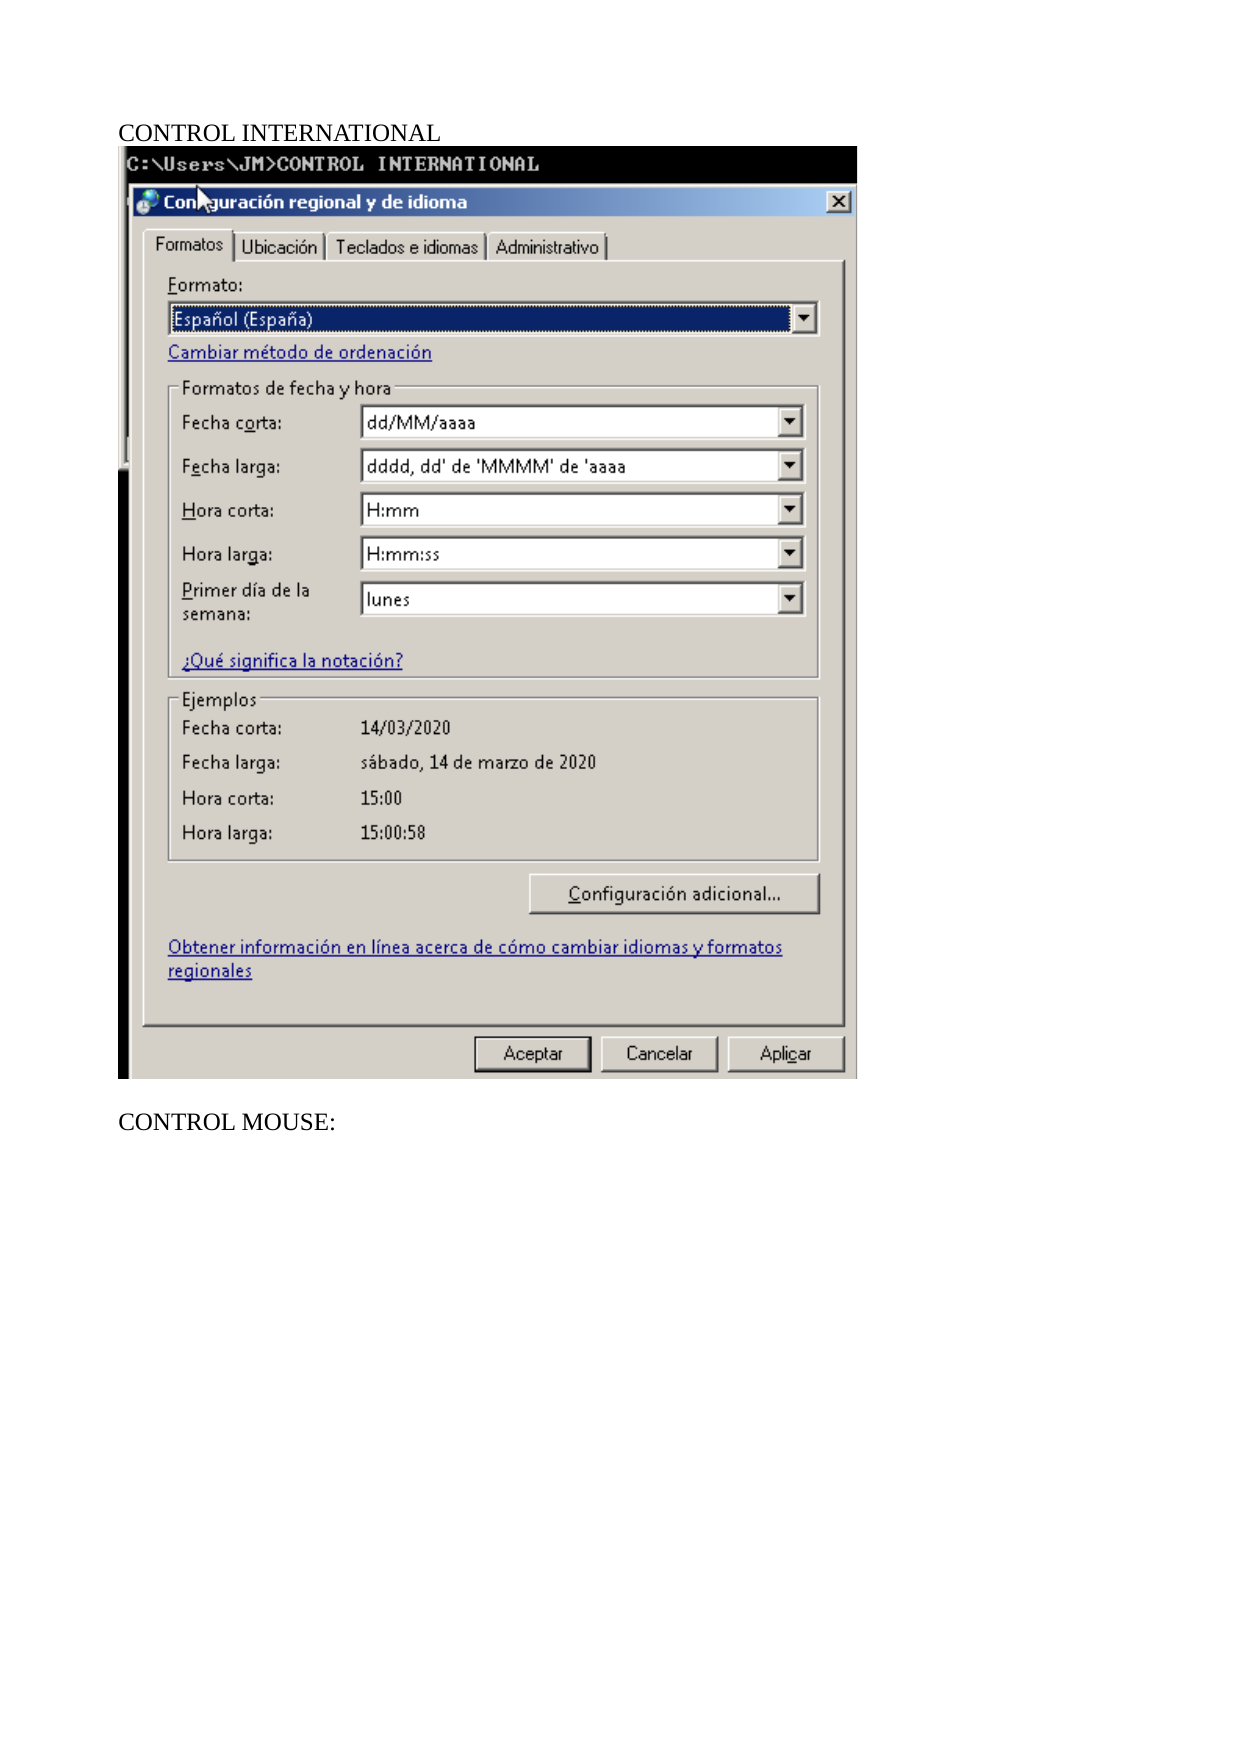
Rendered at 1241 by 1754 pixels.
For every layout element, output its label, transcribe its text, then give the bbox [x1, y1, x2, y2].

text CONTROL MOUSE: [118, 1107, 1122, 1136]
text CONTROL INTERNATIONAL [118, 118, 1122, 147]
